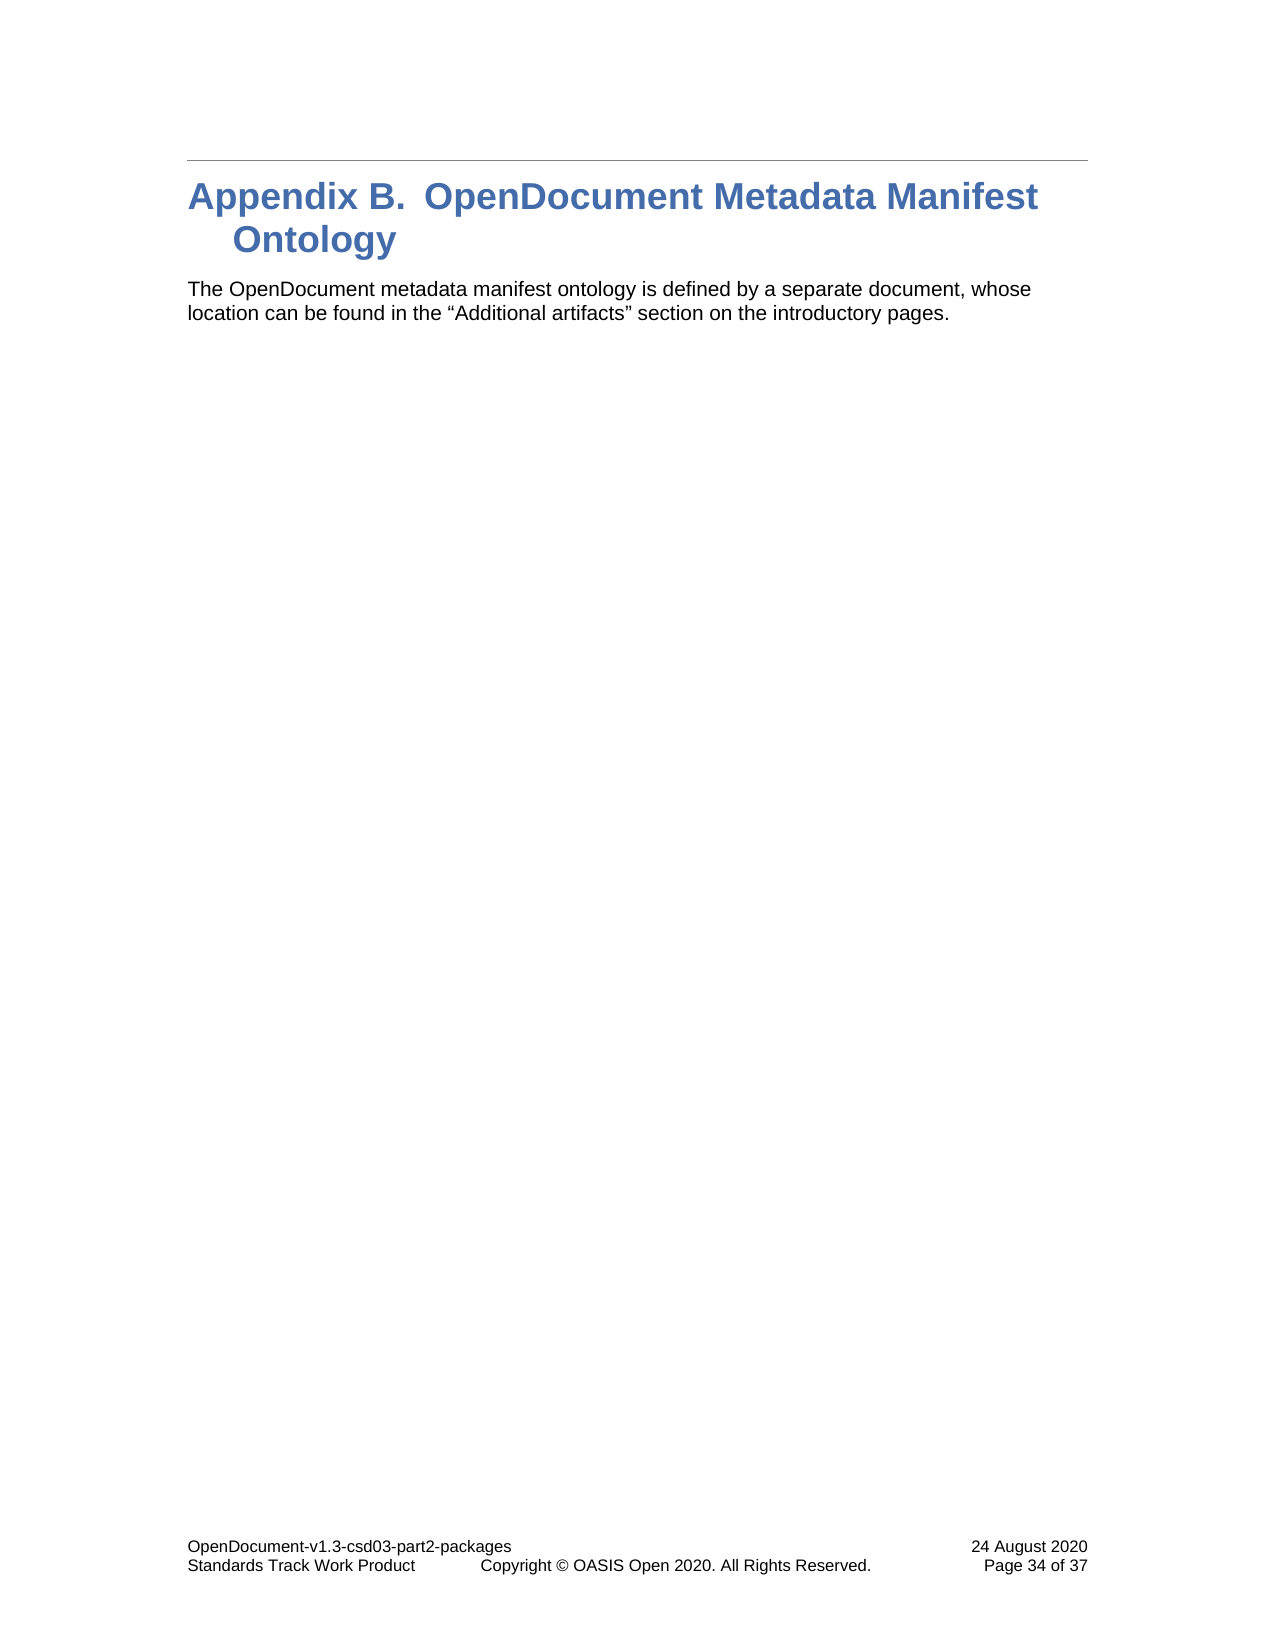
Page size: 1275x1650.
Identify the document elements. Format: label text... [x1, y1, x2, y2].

text The OpenDocument metadata manifest ontology is defined by a separate document, whose location can be found in the “Additional artifacts” section on the introductory pages. [187, 277, 1088, 324]
subtitle OpenDocument Metadata Manifest Ontology [187, 161, 1088, 260]
